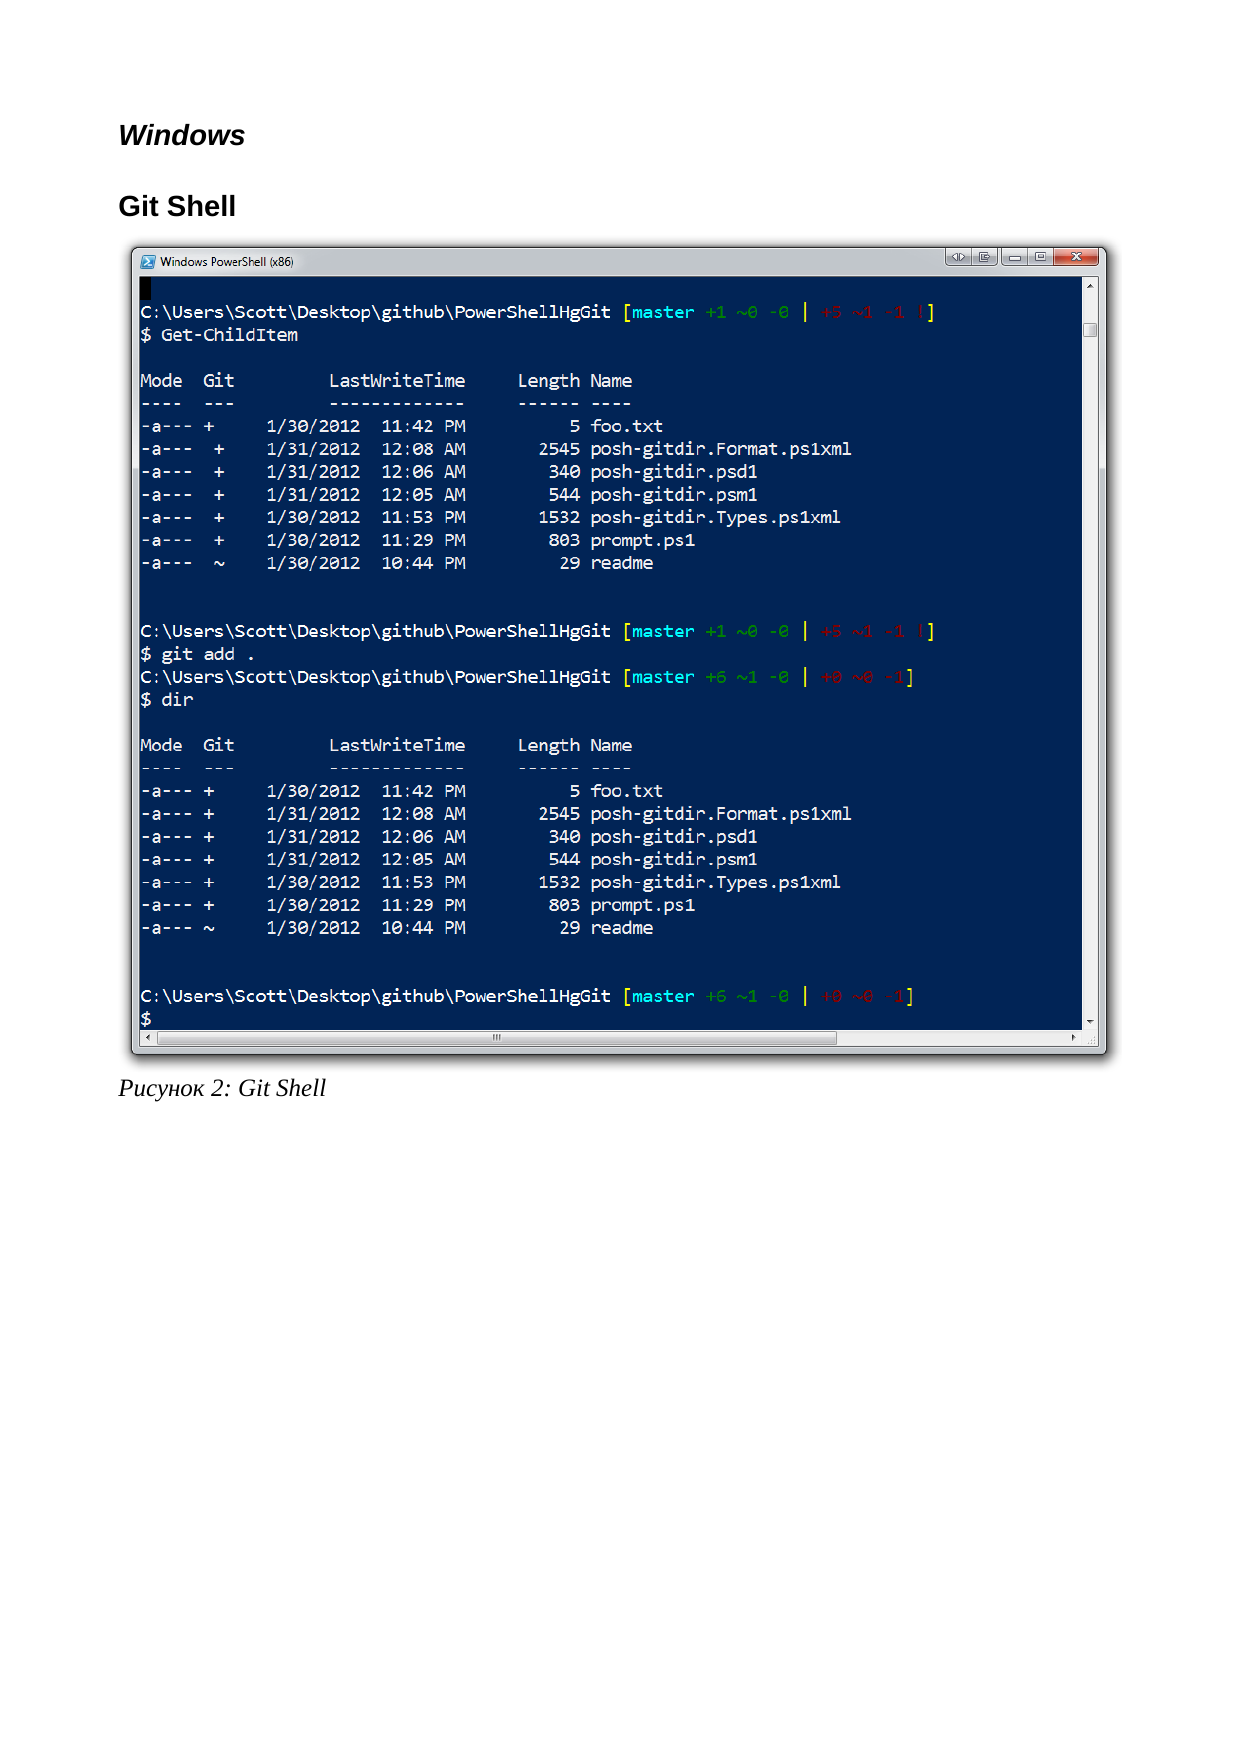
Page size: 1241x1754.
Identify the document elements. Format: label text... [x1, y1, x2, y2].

subtitle Git Shell [118, 189, 1122, 223]
picture [118, 235, 1123, 1073]
subtitle Windows [118, 118, 1122, 152]
text Рисунок 2: Git Shell [118, 1073, 1122, 1102]
